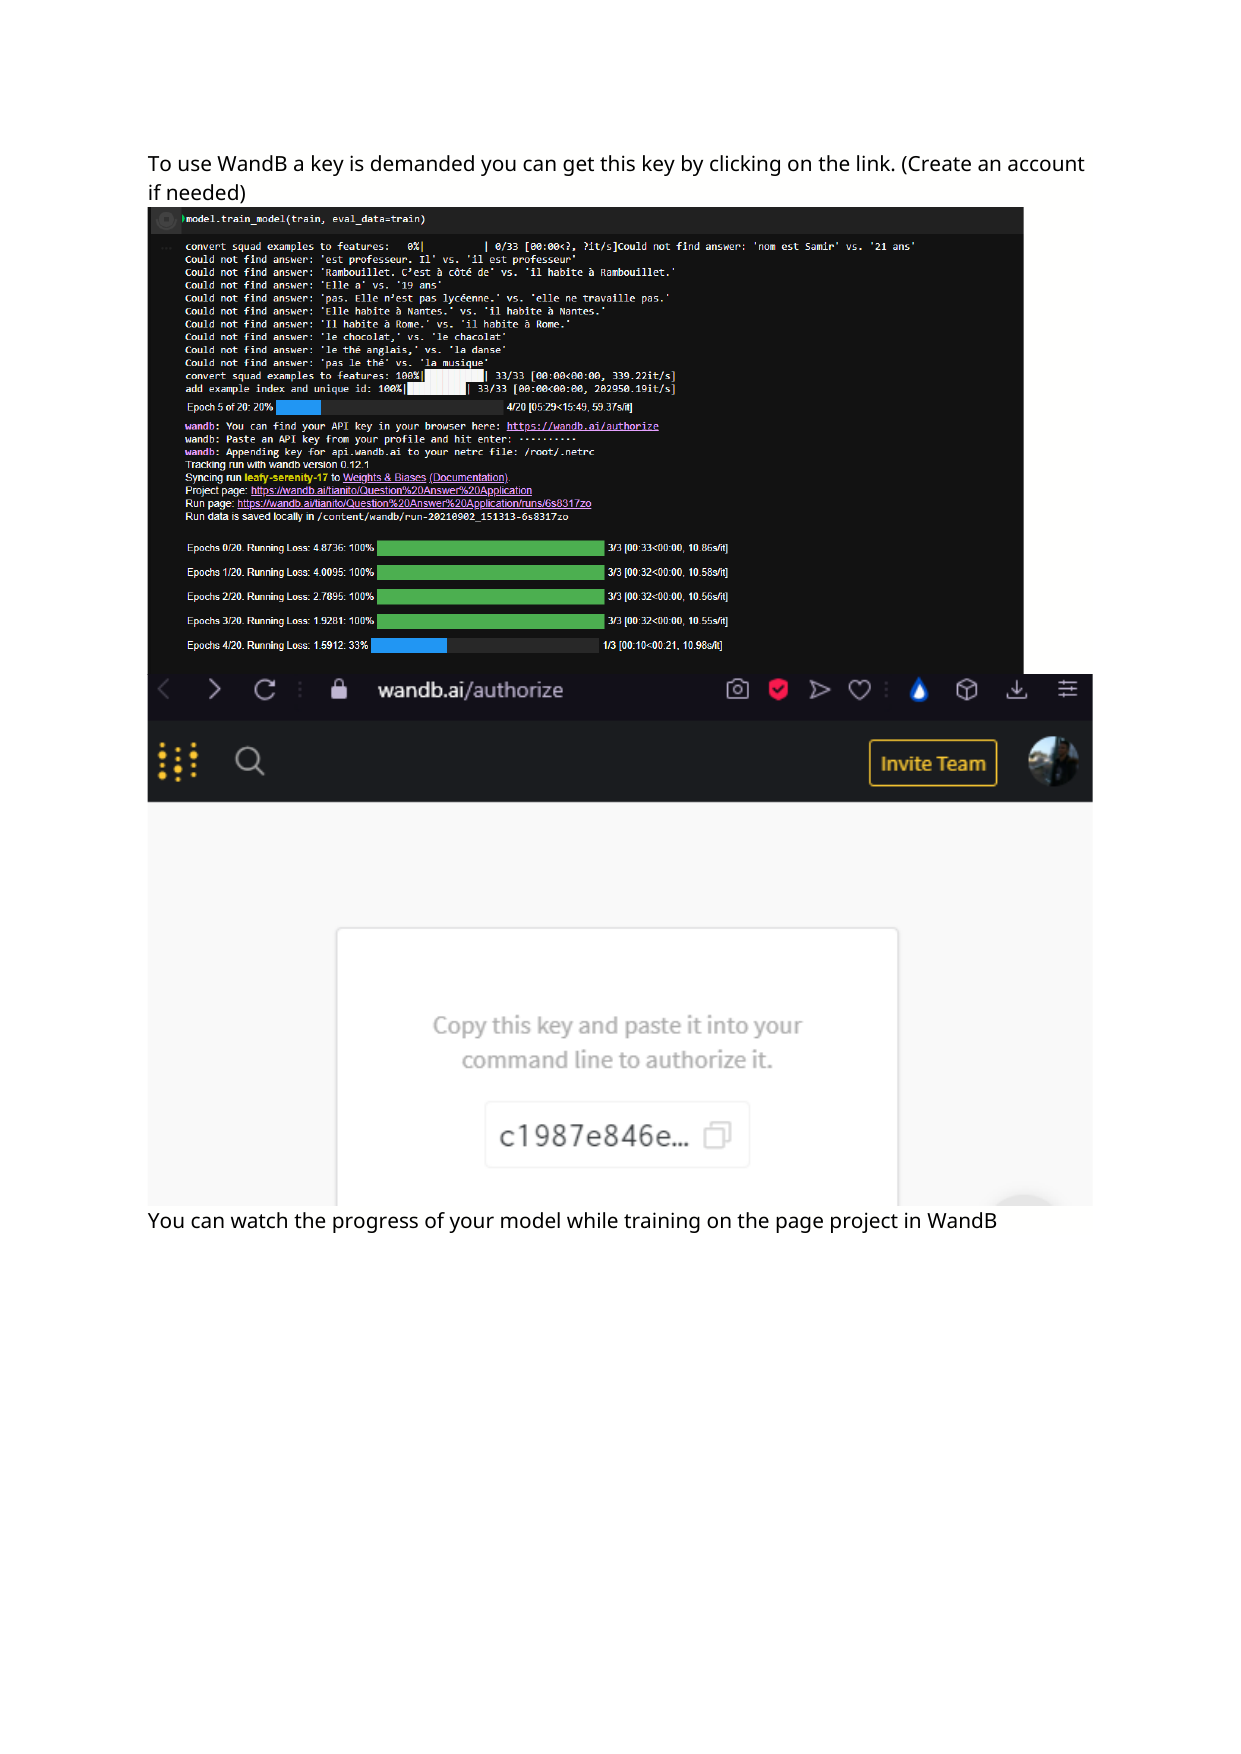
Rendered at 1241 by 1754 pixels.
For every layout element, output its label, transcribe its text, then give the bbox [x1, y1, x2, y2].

text You can watch the progress of your model while training on the page project in WandB [148, 1206, 1093, 1235]
text To use WandB a key is demanded you can get this key by clicking on the link. (Create an account if needed) [148, 148, 1093, 674]
